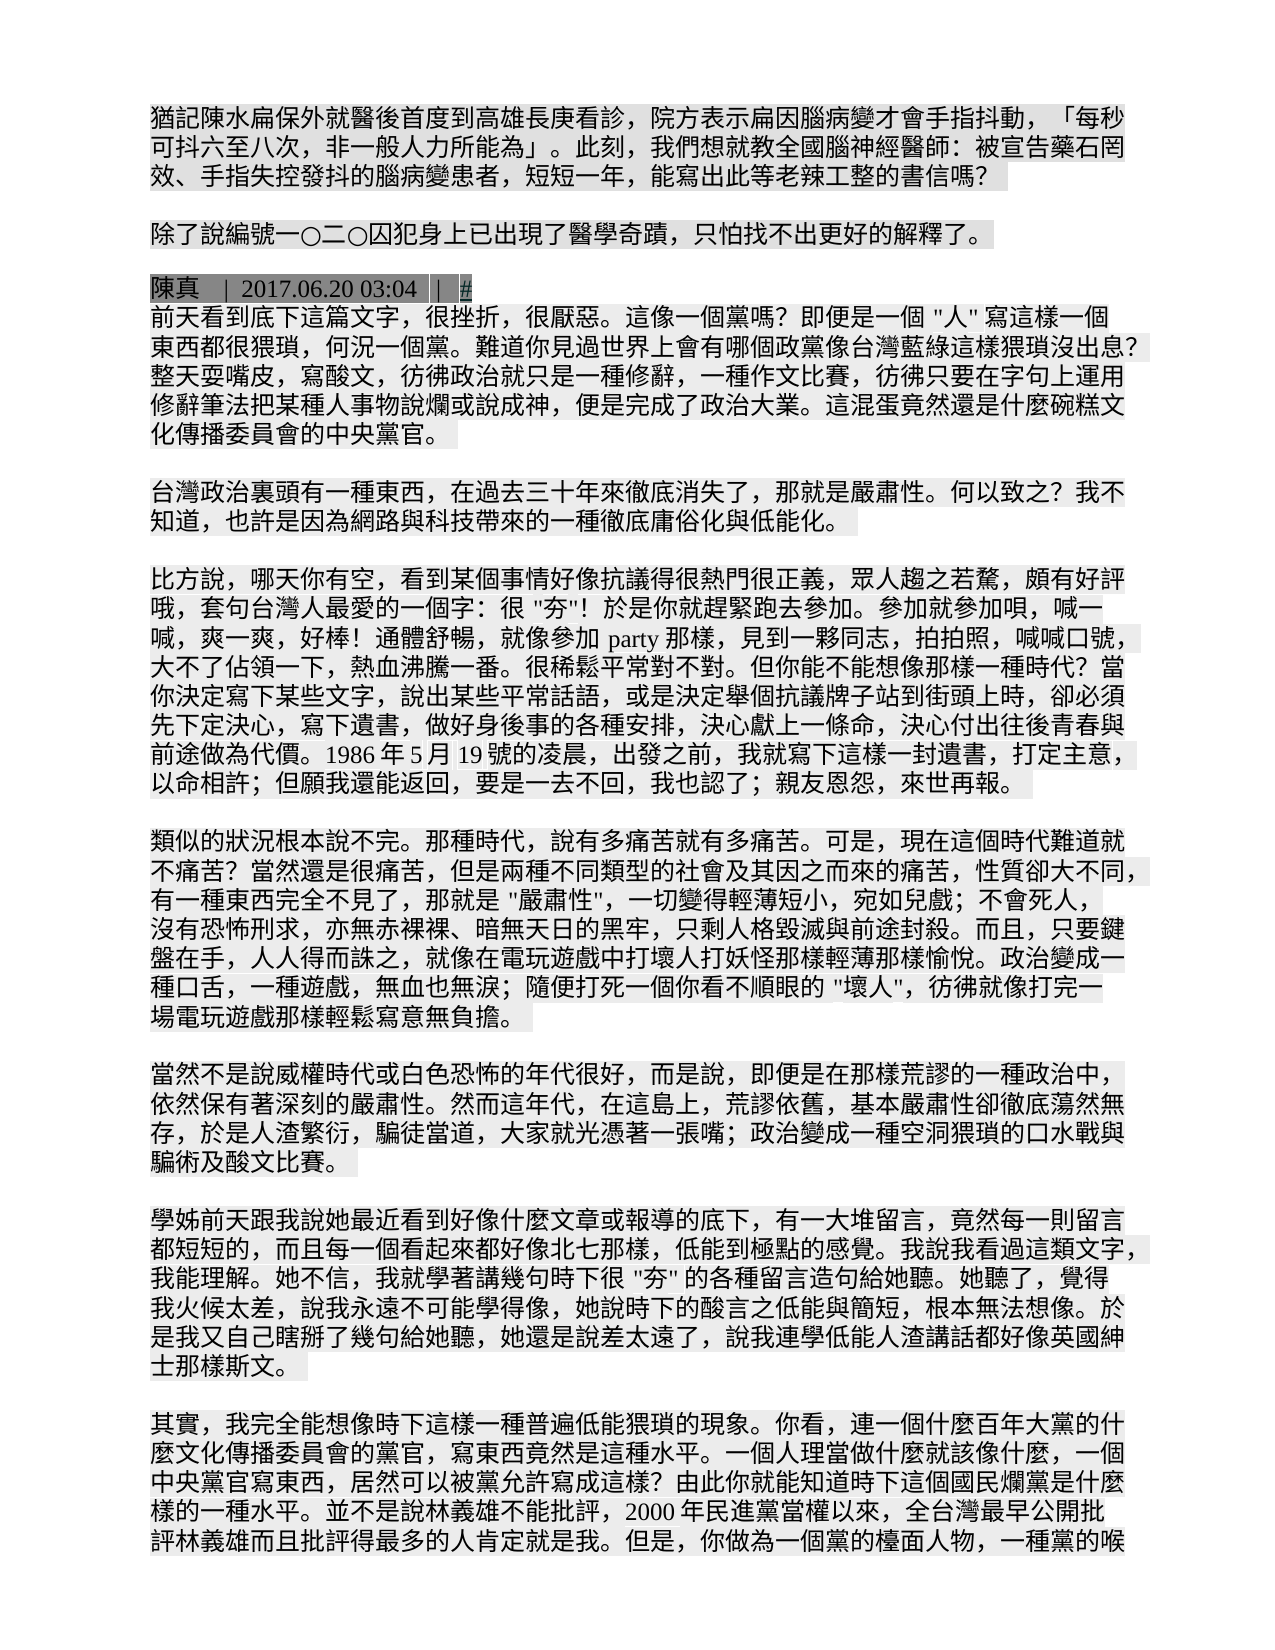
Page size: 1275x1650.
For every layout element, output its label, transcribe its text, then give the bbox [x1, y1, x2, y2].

text 聯合／1020號囚犯的奇蹟 2017-06-19 聯合報黑白集 前總統陳水扁手寫信，抗議凡離住居所必須申請和增加其他醫療中心診斷。圖／高市議員陳政聞提供 https://udn.com/news/story/7338/2532519 一年半前，眾扁友們力拚讓陳水扁保外就醫，其中發聲最力的，就是所謂「醫界的專業判斷」，當時醫療小組的成員說，阿扁的腦病變引發口吃、手抖、漏尿、失智等症狀，「藥石罔效」。醫師們說，沒人敢打包票病情能改善，「除非奇蹟出現！」 但奇蹟還是出現了。一年半後，陳水扁因趴趴走遭中監「示警」，他洋洋灑灑寫了滿紙憤慨指控蔡政府「違法違憲、無法無天」，寫到激動處，連「逼我走向死諫」的狠話都撂出。這紙帶有扁強烈個人傾斜風格的親筆信，筆力遒勁，力透紙背，不輸他青壯時。 更讓人欽佩的，是扁的選擇性記憶。他謹而慎之地避談因貪汙入獄服刑的起因，以及目前仍是中監編號一○二○受刑人的身分。扁醫和綠委也亦步亦趨配合，說他形同遭到「軟禁」，渾然忘了他就是一個犯人。 猶有甚者，扁指馬政府同意他保外醫治，蔡政府卻把他廿四小時監禁在家。這等大內高手級的「拉馬打蔡」鬥爭手法，不要說腦病變患者，試問正常人又有幾人能夠？ 猶記陳水扁保外就醫後首度到高雄長庚看診，院方表示扁因腦病變才會手指抖動，「每秒可抖六至八次，非一般人力所能為」。此刻，我們想就教全國腦神經醫師：被宣告藥石罔效、手指失控發抖的腦病變患者，短短一年，能寫出此等老辣工整的書信嗎？ 除了說編號一○二○囚犯身上已出現了醫學奇蹟，只怕找不出更好的解釋了。 [150, 75, 1125, 249]
text 陳真 | 2017.06.20 03:04 | # [150, 274, 1125, 303]
text 前天看到底下這篇文字，很挫折，很厭惡。這像一個黨嗎？即便是一個 "人" 寫這樣一個東西都很猥瑣，何況一個黨。難道你見過世界上會有哪個政黨像台灣藍綠這樣猥瑣沒出息？整天耍嘴皮，寫酸文，彷彿政治就只是一種修辭，一種作文比賽，彷彿只要在字句上運用修辭筆法把某種人事物說爛或說成神，便是完成了政治大業。這混蛋竟然還是什麼碗糕文化傳播委員會的中央黨官。 台灣政治裏頭有一種東西，在過去三十年來徹底消失了，那就是嚴肅性。何以致之？我不知道，也許是因為網路與科技帶來的一種徹底庸俗化與低能化。 比方說，哪天你有空，看到某個事情好像抗議得很熱門很正義，眾人趨之若騖，頗有好評哦，套句台灣人最愛的一個字：很 "夯"！於是你就趕緊跑去參加。參加就參加唄，喊一喊，爽一爽，好棒！通體舒暢，就像參加 party 那樣，見到一夥同志，拍拍照，喊喊口號，大不了佔領一下，熱血沸騰一番。很稀鬆平常對不對。但你能不能想像那樣一種時代？當你決定寫下某些文字，說出某些平常話語，或是決定舉個抗議牌子站到街頭上時，卻必須先下定決心，寫下遺書，做好身後事的各種安排，決心獻上一條命，決心付出往後青春與前途做為代價。1986年5月19號的凌晨，出發之前，我就寫下這樣一封遺書，打定主意，以命相許；但願我還能返回，要是一去不回，我也認了；親友恩怨，來世再報。 類似的狀況根本說不完。那種時代，說有多痛苦就有多痛苦。可是，現在這個時代難道就不痛苦？當然還是很痛苦，但是兩種不同類型的社會及其因之而來的痛苦，性質卻大不同，有一種東西完全不見了，那就是 "嚴肅性"，一切變得輕薄短小，宛如兒戲；不會死人，沒有恐怖刑求，亦無赤裸裸、暗無天日的黑牢，只剩人格毀滅與前途封殺。而且，只要鍵盤在手，人人得而誅之，就像在電玩遊戲中打壞人打妖怪那樣輕薄那樣愉悅。政治變成一種口舌，一種遊戲，無血也無淚；隨便打死一個你看不順眼的 "壞人"，彷彿就像打完一場電玩遊戲那樣輕鬆寫意無負擔。 當然不是說威權時代或白色恐怖的年代很好，而是說，即便是在那樣荒謬的一種政治中，依然保有著深刻的嚴肅性。然而這年代，在這島上，荒謬依舊，基本嚴肅性卻徹底蕩然無存，於是人渣繁衍，騙徒當道，大家就光憑著一張嘴；政治變成一種空洞猥瑣的口水戰與騙術及酸文比賽。 學姊前天跟我說她最近看到好像什麼文章或報導的底下，有一大堆留言，竟然每一則留言都短短的，而且每一個看起來都好像北七那樣，低能到極點的感覺。我說我看過這類文字，我能理解。她不信，我就學著講幾句時下很 "夯" 的各種留言造句給她聽。她聽了，覺得我火候太差，說我永遠不可能學得像，她說時下的酸言之低能與簡短，根本無法想像。於是我又自己瞎掰了幾句給她聽，她還是說差太遠了，說我連學低能人渣講話都好像英國紳士那樣斯文。 其實，我完全能想像時下這樣一種普遍低能猥瑣的現象。你看，連一個什麼百年大黨的什麼文化傳播委員會的黨官，寫東西竟然是這種水平。一個人理當做什麼就該像什麼，一個中央黨官寫東西，居然可以被黨允許寫成這樣？由此你就能知道時下這個國民爛黨是什麼樣的一種水平。並不是說林義雄不能批評，2000年民進黨當權以來，全台灣最早公開批評林義雄而且批評得最多的人肯定就是我。但是，你做為一個黨的檯面人物，一種黨的喉舌，你要批評一個人，居然行文造句如此空洞而猥瑣。 形式上猥瑣低能，至於內容上更是令人厭惡透頂，真是有夠無恥的。林義雄一家人不就是你國民黨殺害的嗎？把人家的年邁母親砍了十四刀，亂刀活活砍死，而且連才剛念幼兒園的一對雙胞胎女兒也這樣在光天化日下被人以利刃屠殺。至於大女兒則身中六刀，刀刀見骨，傷及肺臟，僥倖存活，身上留下長長的刀疤。滅門大屠殺之前竟然還裝神弄鬼，昭告天下說228的中午要大幹一票！殺完林宅全家之後，竟然還持續多年不斷透過主流媒體散播謠言，嫁禍抹黑林義雄，說是苦肉計，說是黨外與台獨份子聯合對岸共匪所殺，企圖藉以嫁禍偉大的國民黨政府，要大家別上當。它媽的實在是喪心病狂。要不是如此喪盡天良，我這輩子根本不可能會想涉入政治，成為一個反對者。 這樁毫無人性的滅門慘案，當然和國民黨的警備總部百分之一億脫離不了關係 (那時候的頭叫汪敬煦)，疑問僅僅是：究竟是不是蔣經國下的屠殺令？ 殺完還不夠，竟然還要長年抹黑說是黨外和共匪及台獨幹的，而且x 它媽的國民黨當年是怎麼刑求林義雄，國民黨自己會不知道嗎？我相信一些黨外人士應該也知道部份細節，但是大家都避而不提，甚至輕描淡寫，為什麼？因為太殘忍！連說出口都覺得心痛！我敢說，一萬個人之中，會有一萬個人都受不了那樣的刑求，天底下找不到幾個像林義雄這樣的好漢。 無數的血腥與暴力，一家人的性命，慈祥老母及一對可愛雙胞胎幼女的慘死亂刀之下，如果是你，你能忍嗎？要不是林義雄的寬恕，國民黨很多人恐怕很難善終。但是，如今這個黨卻居然由它的中央黨官寫這種低能猥瑣沒人性的文章嘲笑林義雄，我真不敢相信我的眼睛。 我沒認識半個國民黨人，倘若這個爛黨裏頭還有一些有點人性與良知的人，應當回去跟你的黨反映一下，反省一下，像樣一點。至於這種低能猥瑣的黨官，應該開除黨籍才對，最好是切腹自殺算了。至於林義雄一家的血案，國民黨一定有一些人知道真相，如果還有點人性，就應揭露真相，交出相關凶手，而不是打算就讓過去一大堆毫無人性的事就此一筆勾銷。 陳真2017. 06. 20. ==================================== 今日論壇／「人」格者林義雄丐中之霸還是乞丐 文／胡文琦 (中國國民黨文化傳播委員會副主委) 今日新聞 NOWnews 2017年6月17日 我們錯怪前民進黨主席林義雄先生了，他真的就只是「『人』格者」，而不是「神」。近日，面對蔡英文政府準備重啟相關核電廠發電設施，「人格者」林義雄突然間從台灣社會「消失了」，通通不見「人影」了。甚且，就連一向是民進黨傳統的另一神主牌「台獨公投」，林義雄先生最終也僅僅是到民進黨中央黨部前的小公園，「接力禁食一天」就草草交代「了事」了，坦白說，除非是筆者的「中文造詣」有問題，否則，怎麼一位人格者會這樣的雙重標準與龜縮窩囊？ 「人格者」的最基本定義，難道不該是那種「富貴不能淫、威武不能屈、貧賤不能移」的基本堅持嗎？又難道不該是擁有「雖千萬人我往矣」的大勇氣與道德勇氣嗎？怎麼這種最基本的檢驗標準，我們都不能從林義雄的身上看到呢？ 原來，不知是我們一般人太過「一廂情願」或是太過「自我感覺良好」，其實，所謂「『人』格者」的真正意義就是，「他還是人」。突然間，筆者又想到港星周星馳電影裡的經典對話台詞，「我看你骨骼精奇，一看就是練武奇才，將來一定會是『丐中之霸』…」，周星馳所飾演的蘇乞兒反問一句，「那是什麼」？令人莞爾一笑的回答是，「還是『乞丐』」。現在回過頭檢視林義雄在兩大神主牌的「言行『不合一』」表現，難道他還好意思繼續在那說三道四的下「指導棋」嗎？ 準此，請容許筆者善意提醒一下「就只是人」的林義雄先生，真的不要再重出江湖的「法相莊嚴」了，因為，您的表現真的是離『人格者』越來越遠了，早已不是台灣民眾所認識的那位，號稱是絕無僅有且高道德標準的「神級人物」了。 [150, 303, 1125, 1556]
